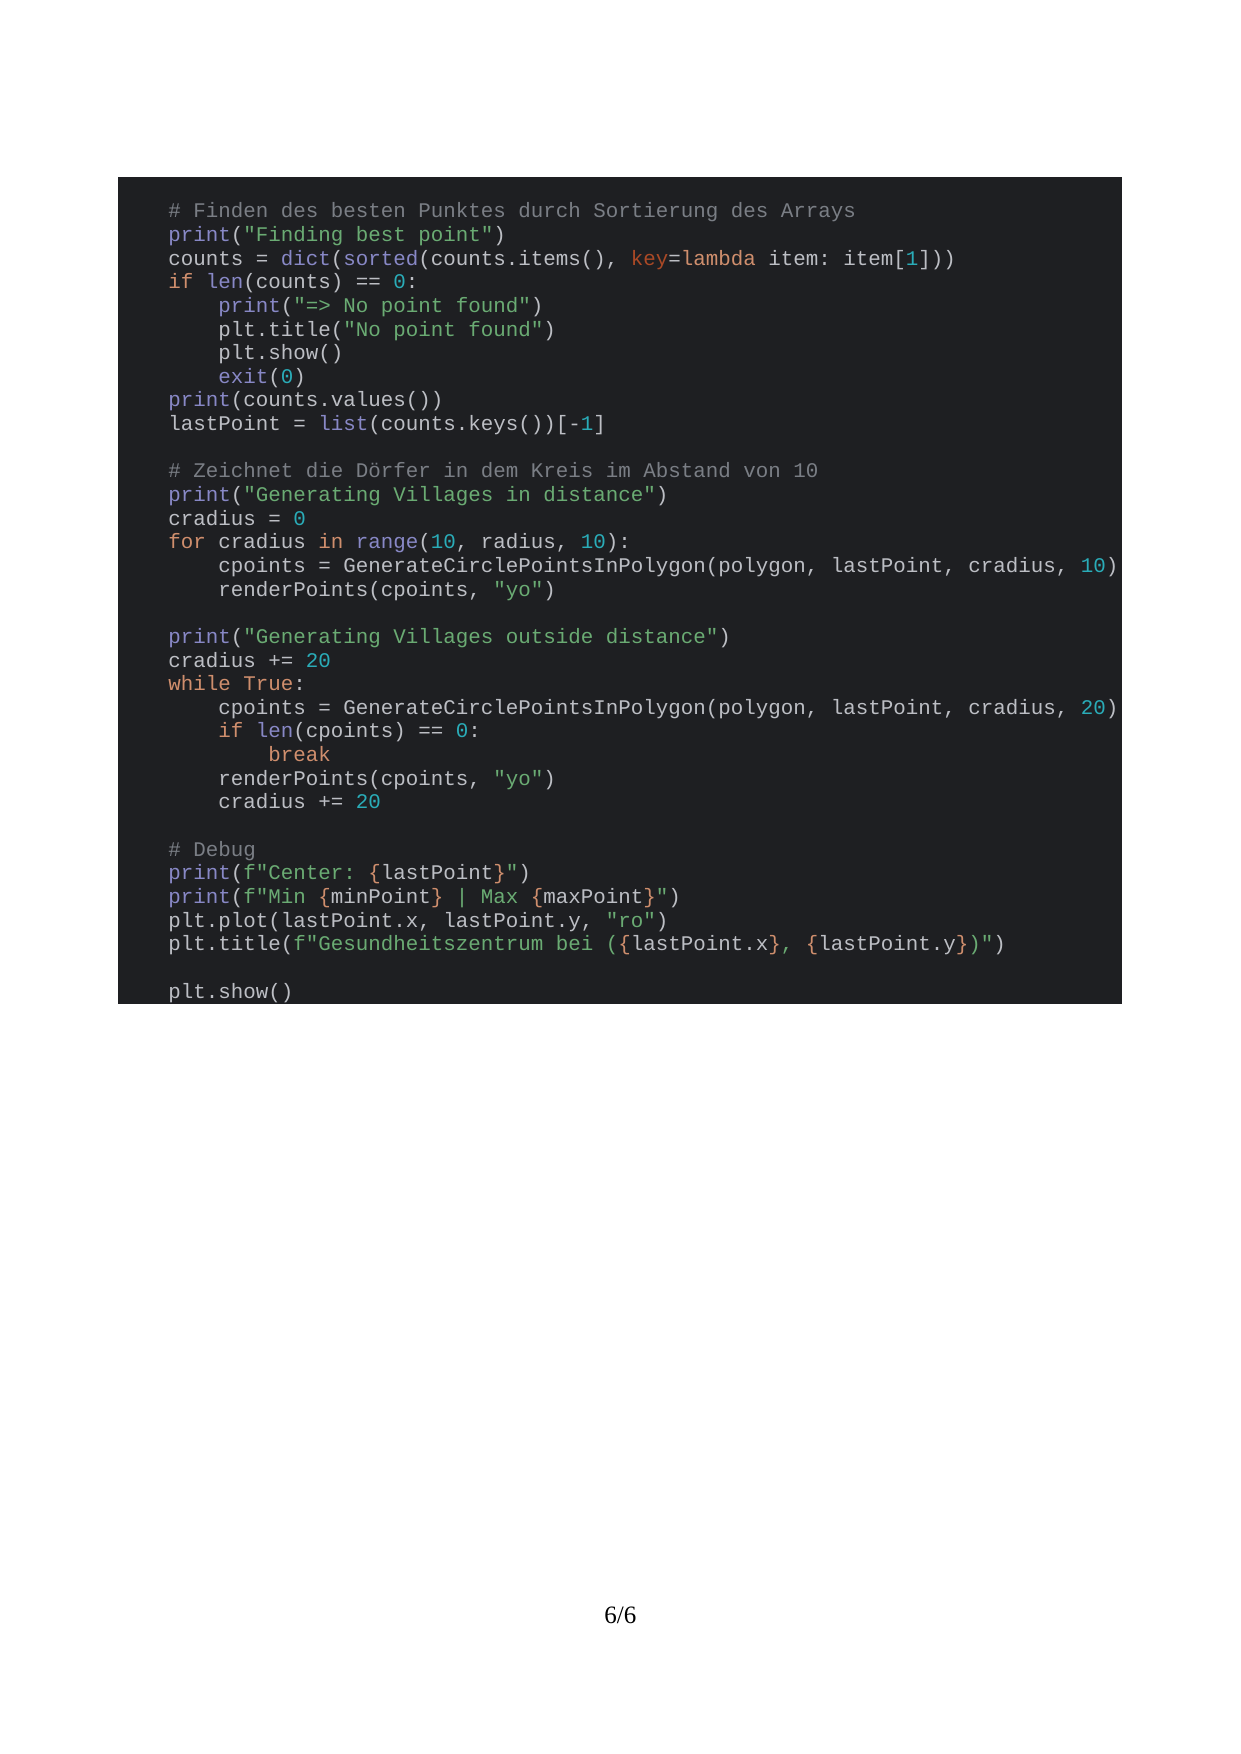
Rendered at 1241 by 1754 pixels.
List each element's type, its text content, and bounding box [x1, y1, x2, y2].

text # Finden des besten Punktes durch Sortierung des Arrays print("Finding best point") counts = dict(sorted(counts.items(), key=lambda item: item[1])) if len(counts) == 0: print("=> No point found") plt.title("No point found") plt.show() exit(0) print(counts.values()) lastPoint = list(counts.keys())[-1] # Zeichnet die Dörfer in dem Kreis im Abstand von 10 print("Generating Villages in distance") cradius = 0 for cradius in range(10, radius, 10): cpoints = GenerateCirclePointsInPolygon(polygon, lastPoint, cradius, 10) renderPoints(cpoints, "yo") print("Generating Villages outside distance") cradius += 20 while True: cpoints = GenerateCirclePointsInPolygon(polygon, lastPoint, cradius, 20) if len(cpoints) == 0: break renderPoints(cpoints, "yo") cradius += 20 # Debug print(f"Center: {lastPoint}") print(f"Min {minPoint} | Max {maxPoint}") plt.plot(lastPoint.x, lastPoint.y, "ro") plt.title(f"Gesundheitszentrum bei ({lastPoint.x}, {lastPoint.y})") plt.show() [118, 177, 1122, 1004]
